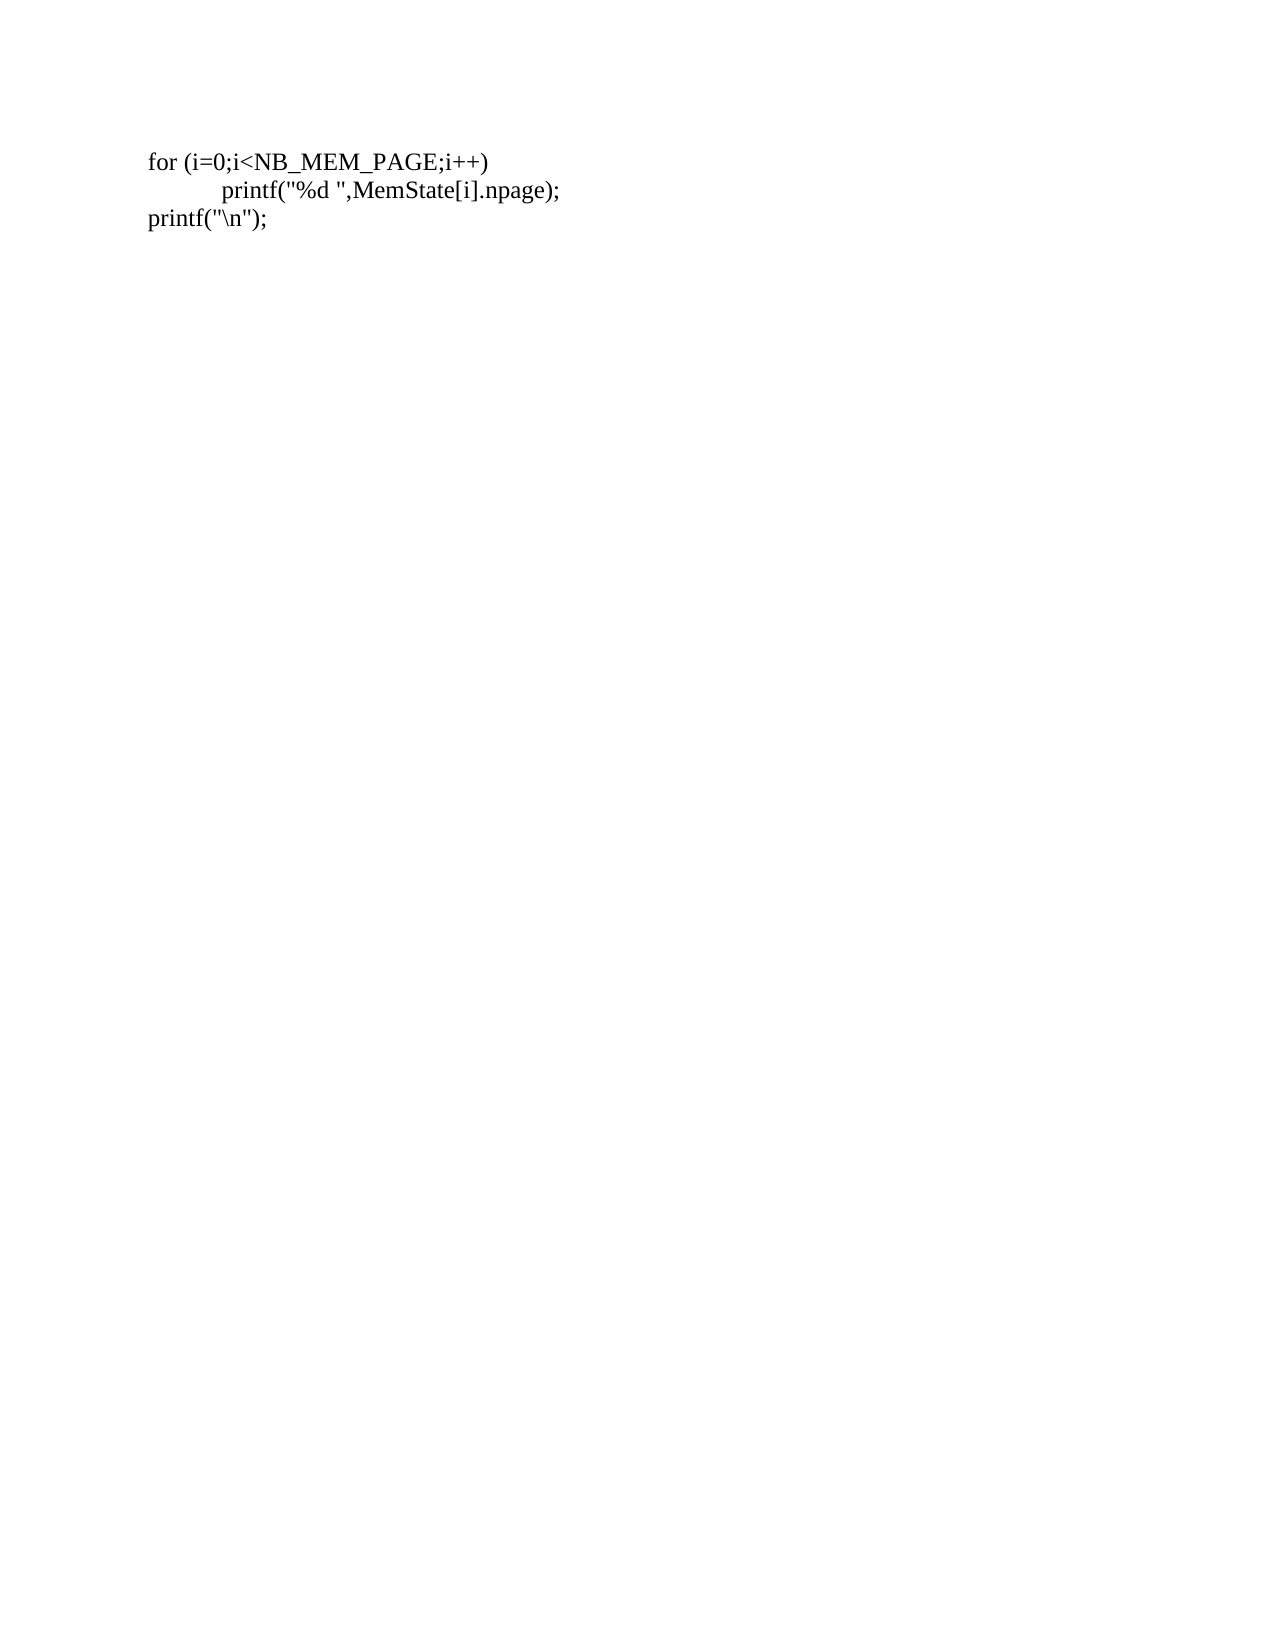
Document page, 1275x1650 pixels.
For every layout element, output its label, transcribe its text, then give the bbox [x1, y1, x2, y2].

text printf("\n"); [146, 204, 1127, 232]
text printf("%d ",MemState[i].npage); [146, 176, 1127, 204]
text for (i=0;i<NB_MEM_PAGE;i++) [146, 148, 1127, 176]
